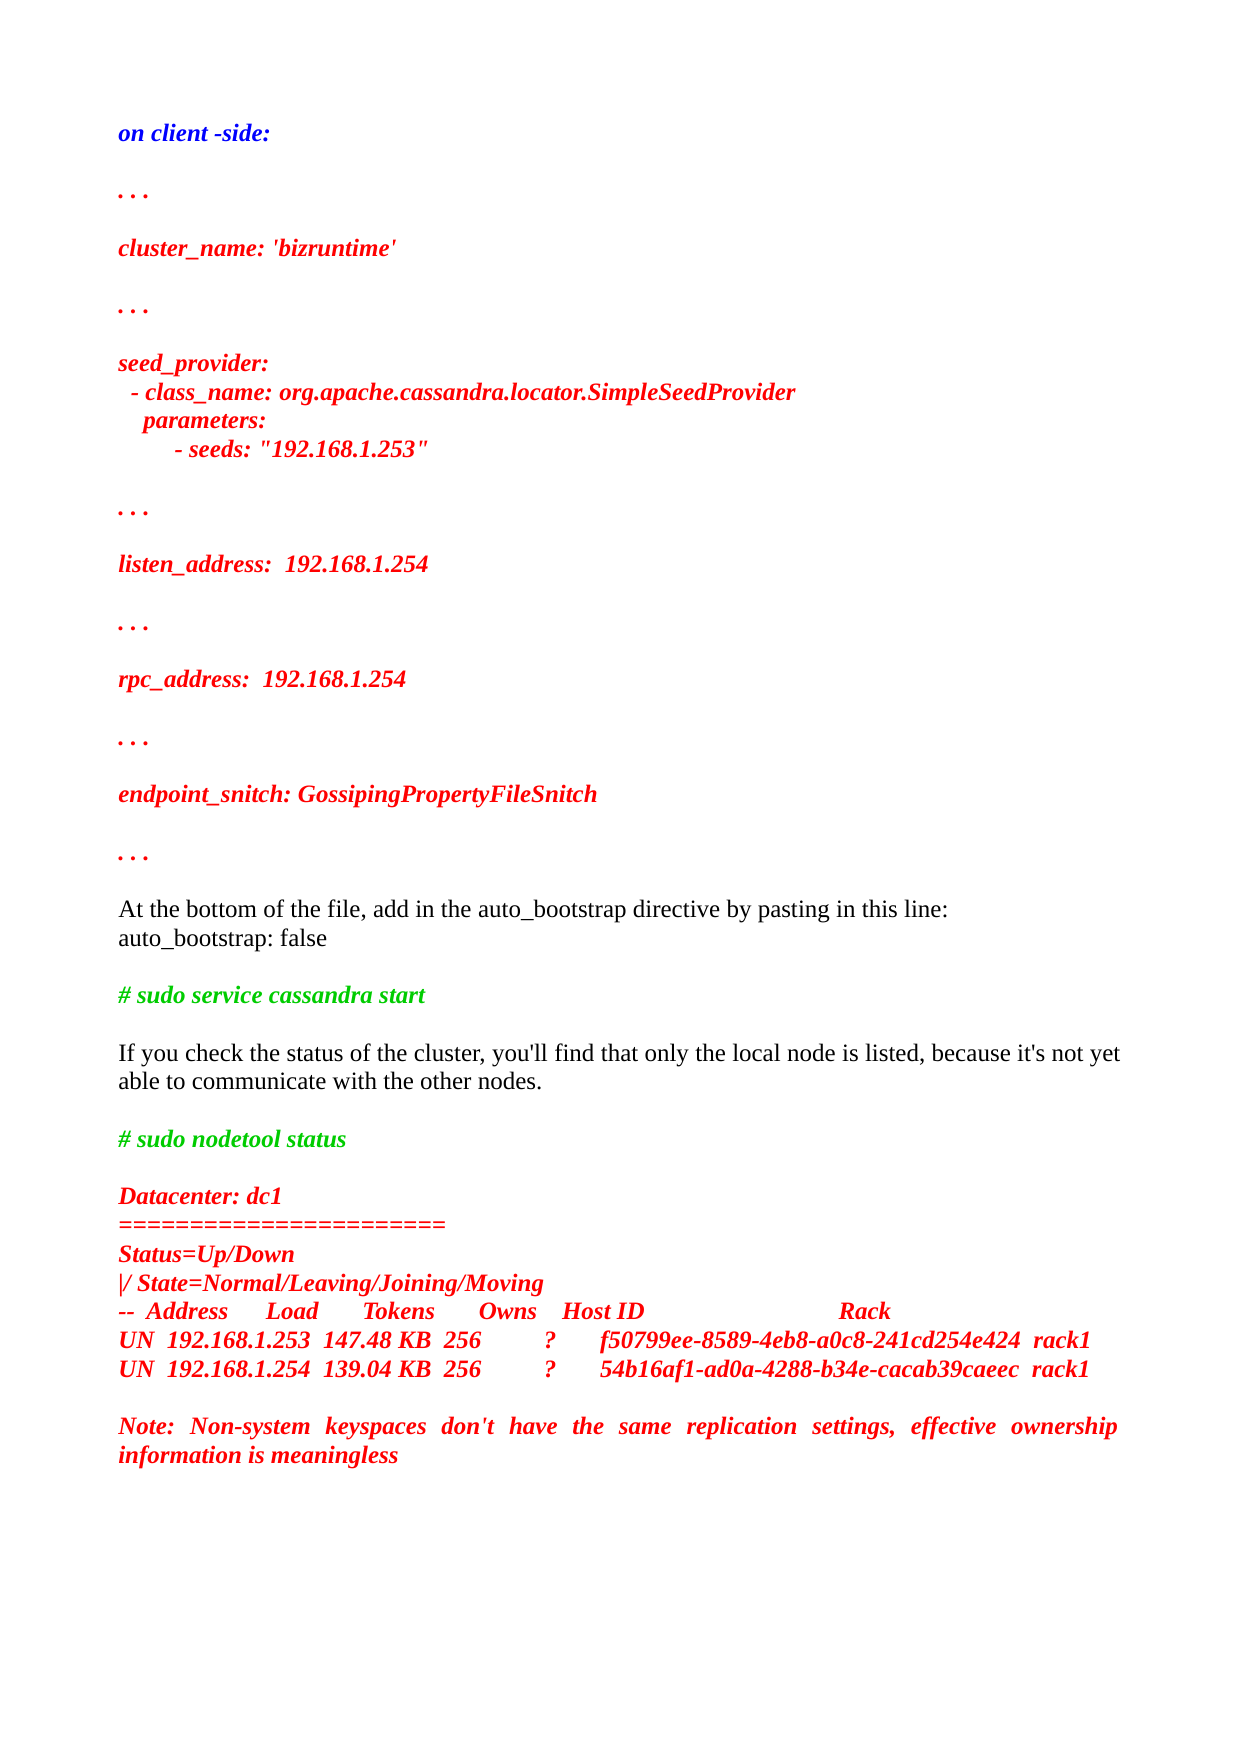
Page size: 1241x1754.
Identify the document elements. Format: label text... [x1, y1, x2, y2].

text ======================= [118, 1210, 1122, 1239]
text . . . [118, 291, 1122, 319]
text At the bottom of the file, add in the auto_bootstrap directive by pasting in this line: [118, 894, 1122, 923]
text parameters: [118, 406, 1122, 434]
text # sudo service cassandra start [118, 980, 1122, 1009]
text listen_address: 192.168.1.254 [118, 549, 1122, 578]
text cluster_name: 'bizruntime' [118, 233, 1122, 262]
text endpoint_snitch: GossipingPropertyFileSnitch [118, 779, 1122, 808]
text |/ State=Normal/Leaving/Joining/Moving [118, 1268, 1122, 1296]
text . . . [118, 492, 1122, 521]
text on client -side: [118, 118, 1122, 147]
text # sudo nodetool status [118, 1124, 1122, 1153]
text -- Address Load Tokens Owns Host ID Rack [118, 1296, 1122, 1325]
text - class_name: org.apache.cassandra.locator.SimpleSeedProvider [118, 377, 1122, 406]
text If you check the status of the cluster, you'll find that only the local node is listed, because it's not yet able to communicate with the other nodes. [118, 1038, 1122, 1095]
text - seeds: "192.168.1.253" [118, 434, 1122, 463]
text seed_provider: [118, 348, 1122, 377]
text Note: Non-system keyspaces don't have the same replication settings, effective ownership information is meaningless [118, 1411, 1122, 1469]
text . . . [118, 722, 1122, 751]
text Status=Up/Down [118, 1239, 1122, 1268]
text . . . [118, 176, 1122, 204]
text . . . [118, 837, 1122, 866]
text UN 192.168.1.254 139.04 KB 256 ? 54b16af1-ad0a-4288-b34e-cacab39caeec rack1 [118, 1354, 1122, 1383]
text . . . [118, 607, 1122, 636]
text rpc_address: 192.168.1.254 [118, 664, 1122, 693]
text Datacenter: dc1 [118, 1181, 1122, 1210]
text UN 192.168.1.253 147.48 KB 256 ? f50799ee-8589-4eb8-a0c8-241cd254e424 rack1 [118, 1325, 1122, 1354]
text auto_bootstrap: false [118, 923, 1122, 951]
